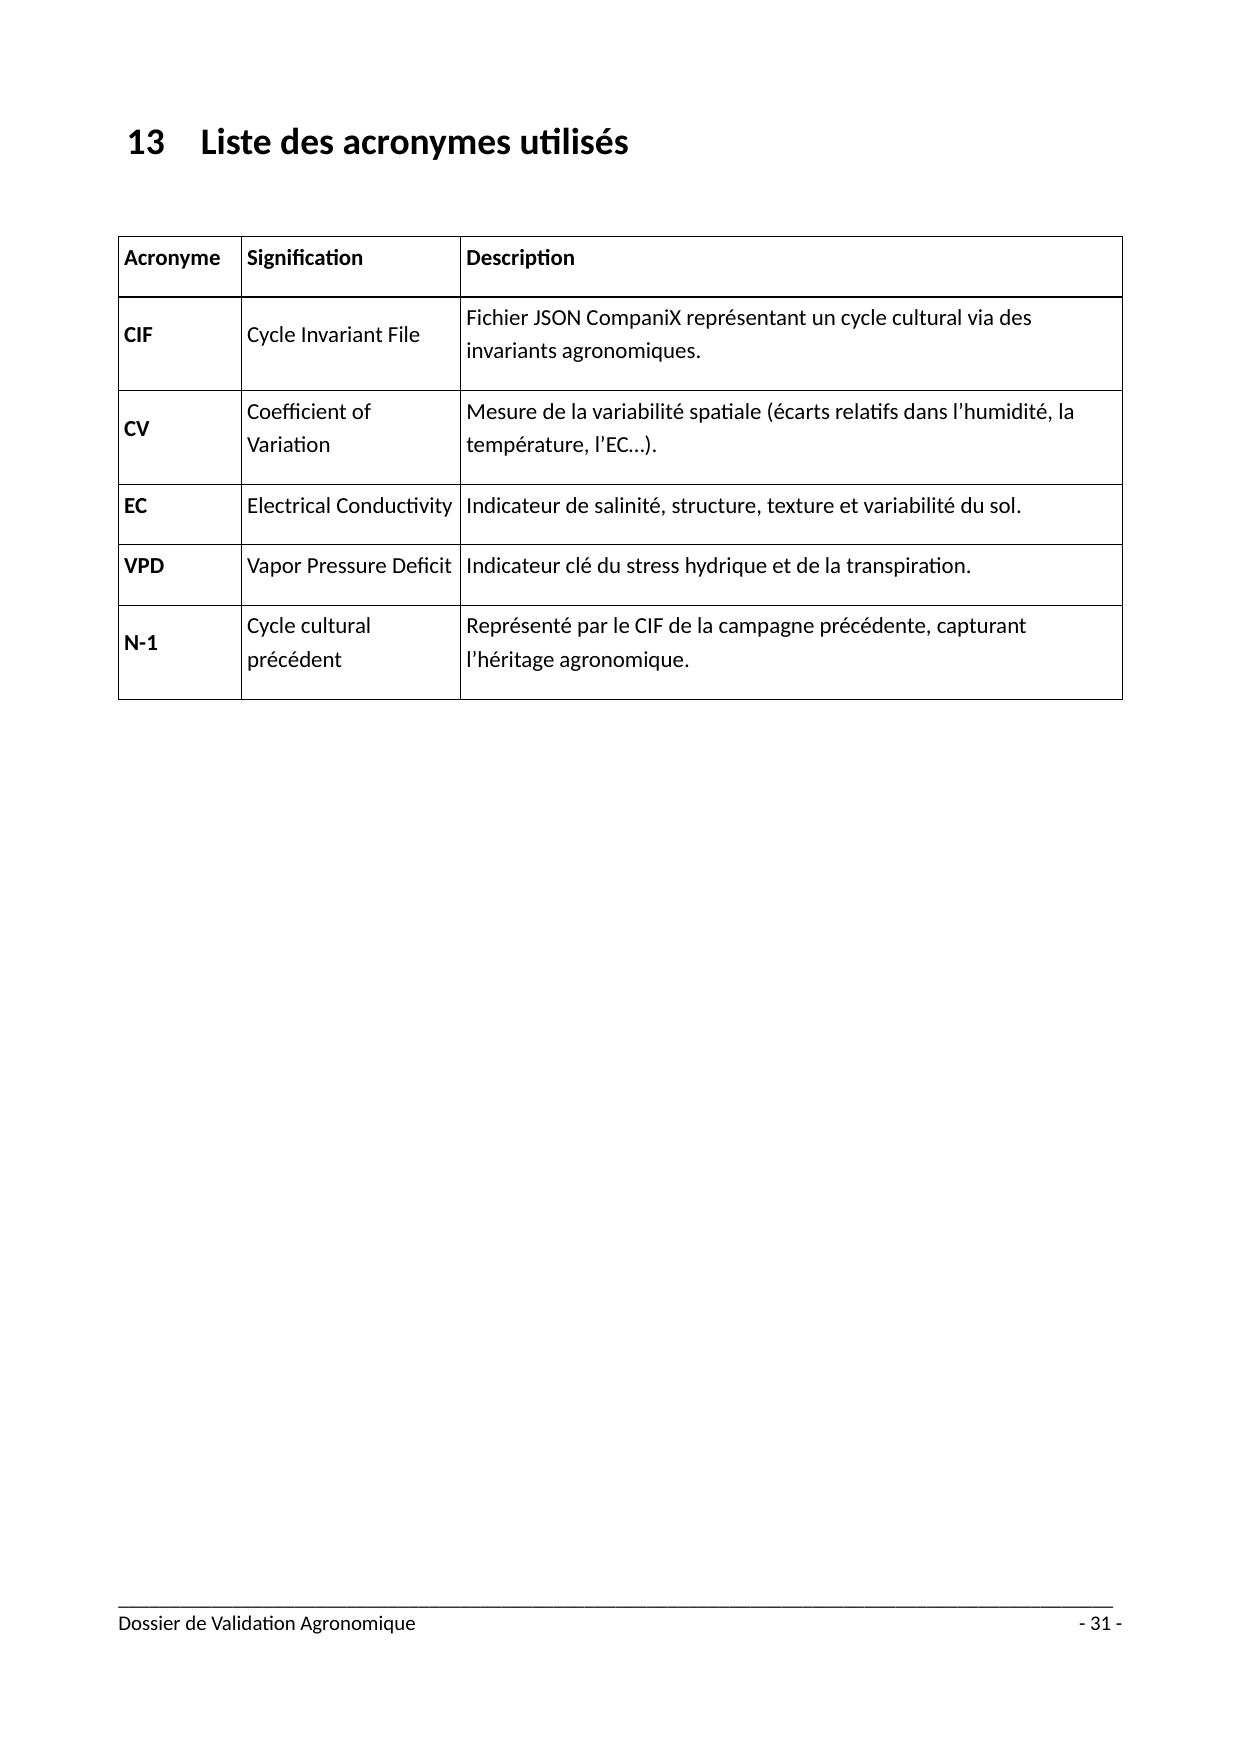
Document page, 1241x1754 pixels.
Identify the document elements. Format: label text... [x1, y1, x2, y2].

table_header Acronyme [119, 237, 241, 296]
table_cell Représenté par le CIF de la campagne précédente, capturant l’héritage agronomique. [461, 606, 1122, 698]
table_cell Mesure de la variabilité spatiale (écarts relatifs dans l’humidité, la température, l’EC…). [461, 391, 1122, 484]
table_cell CV [119, 391, 241, 484]
table_cell CIF [119, 298, 241, 390]
table_cell EC [119, 485, 241, 544]
table_cell Indicateur clé du stress hydrique et de la transpiration. [461, 545, 1122, 605]
table_header Description [461, 237, 1122, 296]
table_cell Indicateur de salinité, structure, texture et variabilité du sol. [461, 485, 1122, 544]
table_cell Cycle cultural précédent [242, 606, 460, 698]
table_cell Fichier JSON CompaniX représentant un cycle cultural via des invariants agronomiques. [461, 298, 1122, 390]
table_header Signification [242, 237, 460, 296]
subtitle Liste des acronymes utilisés [118, 118, 1122, 164]
table_cell N‑1 [119, 606, 241, 698]
table_cell Vapor Pressure Deficit [242, 545, 460, 605]
table_cell Electrical Conductivity [242, 485, 460, 544]
table_cell VPD [119, 545, 241, 605]
table_cell Cycle Invariant File [242, 298, 460, 390]
table_cell Coefficient of Variation [242, 391, 460, 484]
